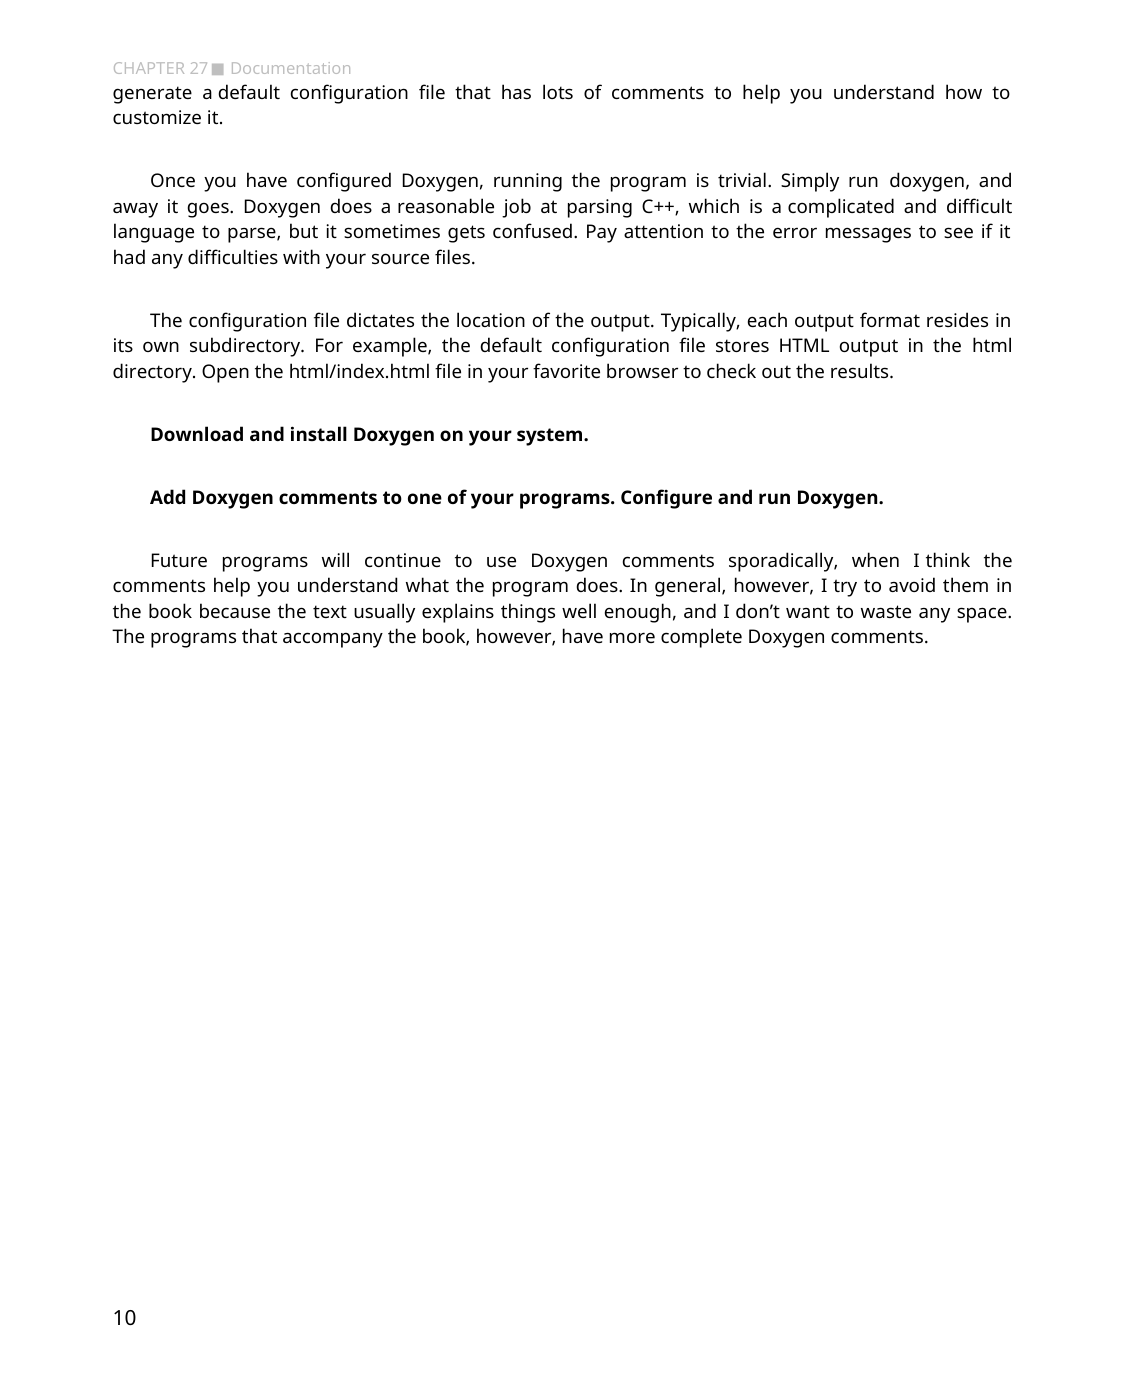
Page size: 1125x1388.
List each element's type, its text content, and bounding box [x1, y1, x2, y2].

text The configuration file dictates the location of the output. Typically, each output format resides in its own subdirectory. For example, the default configuration file stores HTML output in the html directory. Open the html/index.html file in your favorite browser to check out the results. [112, 307, 1012, 384]
text Future programs will continue to use Doxygen comments sporadically, when I think the comments help you understand what the program does. In general, however, I try to avoid them in the book because the text usually explains things well enough, and I don’t want to waste any space. The programs that accompany the book, however, have more complete Doxygen comments. [112, 547, 1012, 649]
text generate a default configuration file that has lots of comments to help you understand how to customize it. [112, 79, 1012, 130]
text Add Doxygen comments to one of your programs. Configure and run Doxygen. [112, 484, 1012, 510]
text Download and install Doxygen on your system. [112, 421, 1012, 447]
text Once you have configured Doxygen, running the program is trivial. Simply run doxygen, and away it goes. Doxygen does a reasonable job at parsing C++, which is a complicated and difficult language to parse, but it sometimes gets confused. Pay attention to the error messages to see if it had any difficulties with your source files. [112, 167, 1012, 269]
